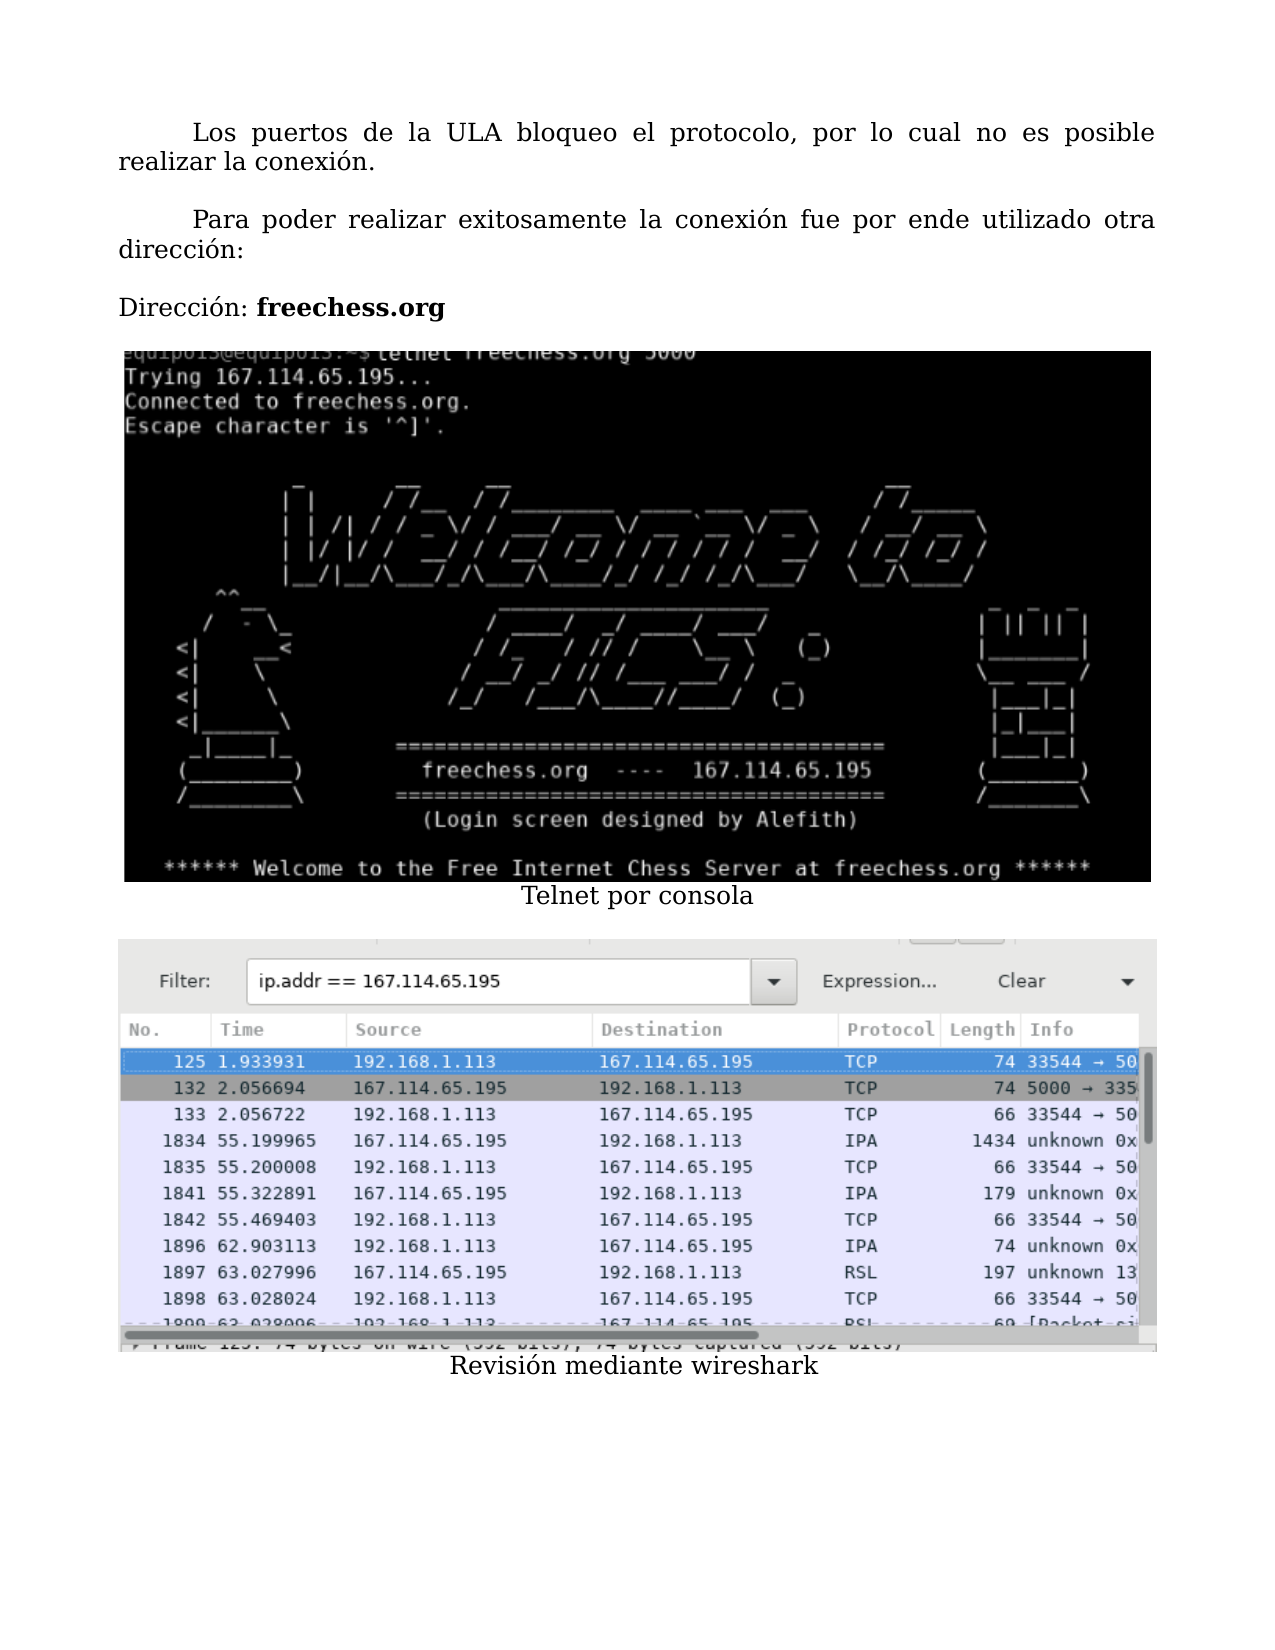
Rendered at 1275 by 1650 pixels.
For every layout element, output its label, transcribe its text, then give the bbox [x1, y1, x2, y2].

text Dirección: freechess.org [118, 293, 1157, 322]
text Para poder realizar exitosamente la conexión fue por ende utilizado otra dirección: [118, 206, 1157, 264]
text Revisión mediante wireshark [118, 1352, 1157, 1380]
text Los puertos de la ULA bloqueo el protocolo, por lo cual no es posible realizar la conexión. [118, 118, 1157, 176]
picture [124, 351, 1151, 882]
text Telnet por consola [118, 352, 1157, 910]
picture [118, 939, 1157, 1352]
